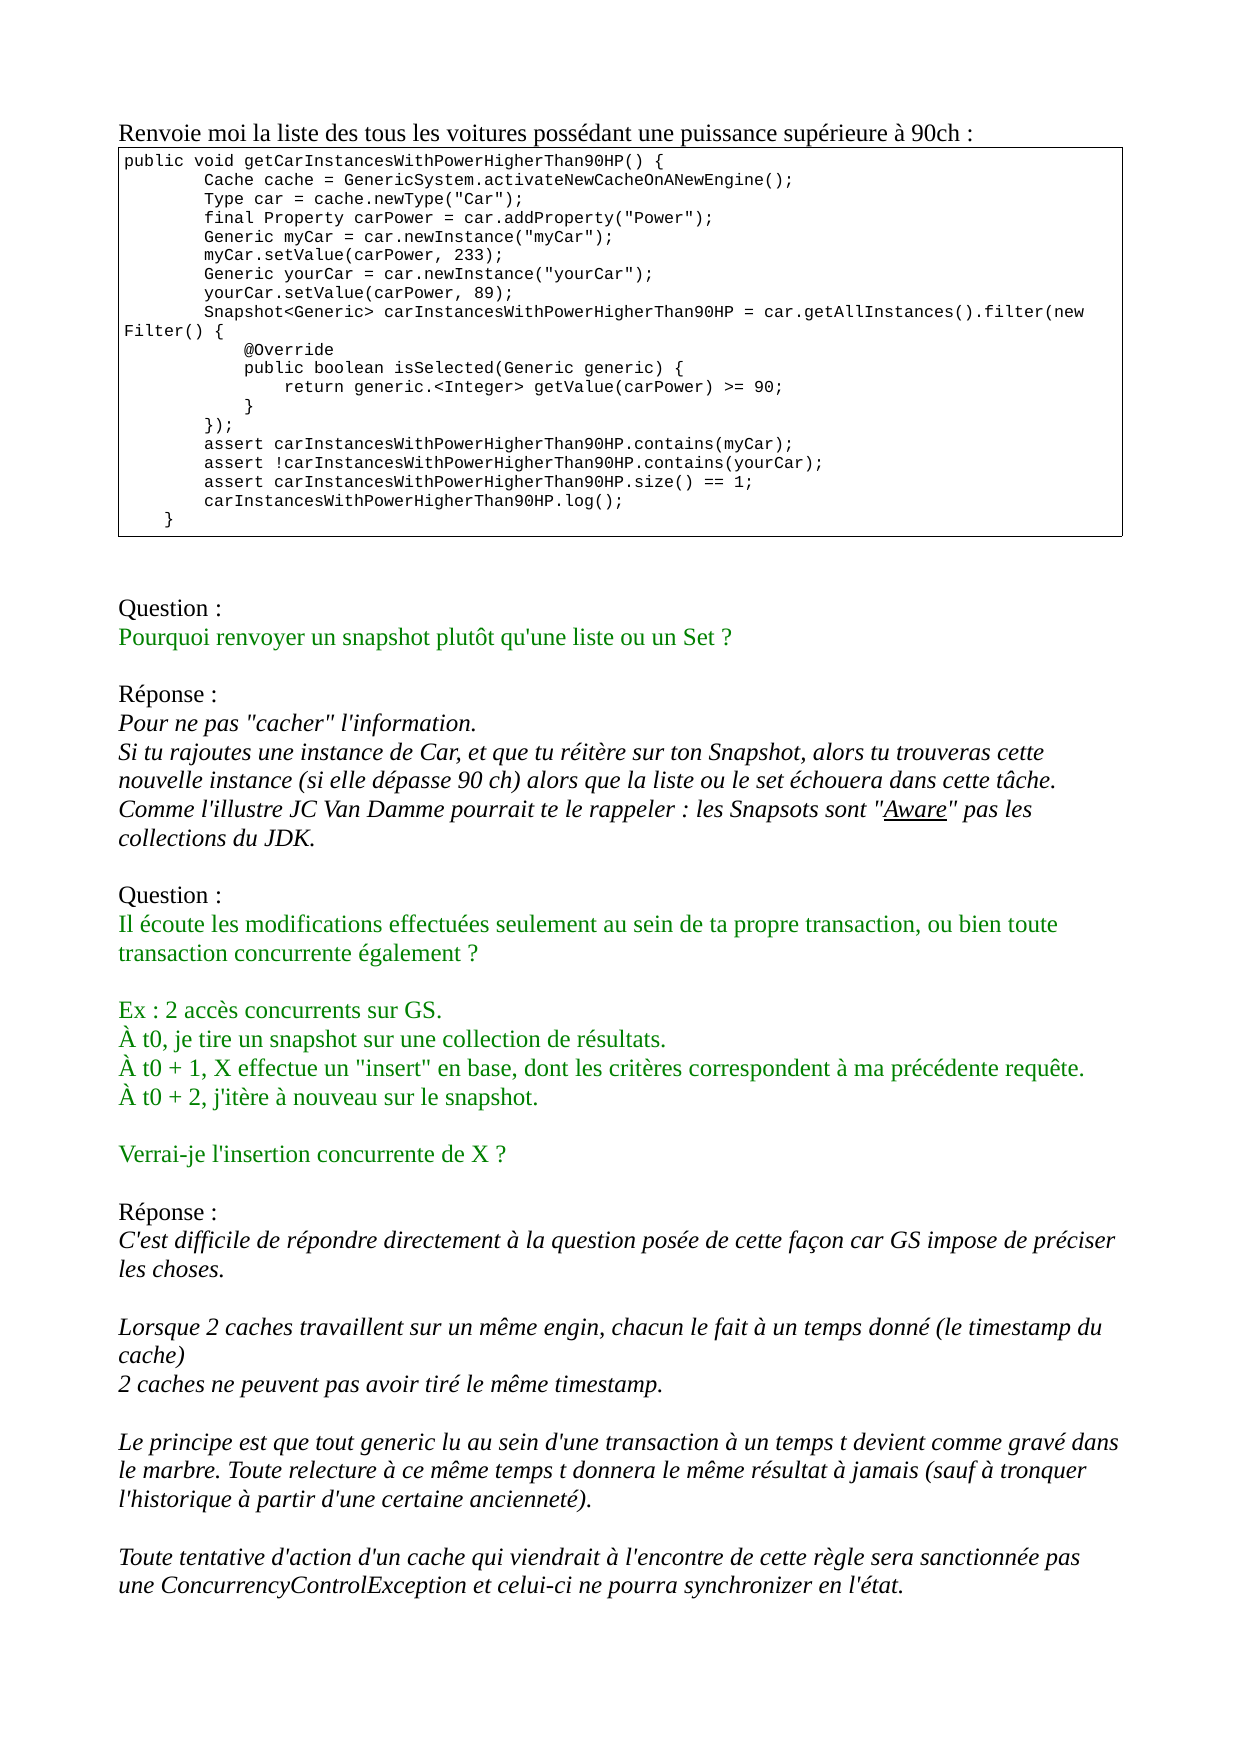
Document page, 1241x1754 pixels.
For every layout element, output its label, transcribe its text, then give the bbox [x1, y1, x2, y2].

text Question : [118, 593, 1122, 622]
text Verrai-je l'insertion concurrente de X ? [118, 1139, 1122, 1168]
text Question : [118, 881, 1122, 909]
text C'est difficile de répondre directement à la question posée de cette façon car GS impose de préciser les choses. Lorsque 2 caches travaillent sur un même engin, chacun le fait à un temps donné (le timestamp du cache) 2 caches ne peuvent pas avoir tiré le même timestamp. Le principe est que tout generic lu au sein d'une transaction à un temps t devient comme gravé dans le marbre. Toute relecture à ce même temps t donnera le même résultat à jamais (sauf à tronquer l'historique à partir d'une certaine ancienneté). Toute tentative d'action d'un cache qui viendrait à l'encontre de cette règle sera sanctionnée pas une ConcurrencyControlException et celui-ci ne pourra synchronizer en l'état. [118, 1226, 1122, 1628]
text Il écoute les modifications effectuées seulement au sein de ta propre transaction, ou bien toute transaction concurrente également ? [118, 909, 1122, 967]
table_header public void getCarInstancesWithPowerHigherThan90HP() { Cache cache = GenericSystem.activateNewCacheOnANewEngine(); Type car = cache.newType("Car"); final Property carPower = car.addProperty("Power"); Generic myCar = car.newInstance("myCar"); myCar.setValue(carPower, 233); Generic yourCar = car.newInstance("yourCar"); yourCar.setValue(carPower, 89); Snapshot<Generic> carInstancesWithPowerHigherThan90HP = car.getAllInstances().filter(new Filter() { @Override public boolean isSelected(Generic generic) { return generic.<Integer> getValue(carPower) >= 90; } }); assert carInstancesWithPowerHigherThan90HP.contains(myCar); assert !carInstancesWithPowerHigherThan90HP.contains(yourCar); assert carInstancesWithPowerHigherThan90HP.size() == 1; carInstancesWithPowerHigherThan90HP.log(); } [119, 148, 1122, 536]
text À t0, je tire un snapshot sur une collection de résultats. [118, 1024, 1122, 1053]
text Ex : 2 accès concurrents sur GS. [118, 996, 1122, 1024]
text À t0 + 1, X effectue un "insert" en base, dont les critères correspondent à ma précédente requête. [118, 1053, 1122, 1082]
text Réponse : [118, 1197, 1122, 1226]
text Renvoie moi la liste des tous les voitures possédant une puissance supérieure à 90ch : [118, 118, 1122, 147]
text Réponse : [118, 651, 1122, 708]
text Pour ne pas "cacher" l'information. Si tu rajoutes une instance de Car, et que tu réitère sur ton Snapshot, alors tu trouveras cette nouvelle instance (si elle dépasse 90 ch) alors que la liste ou le set échouera dans cette tâche. Comme l'illustre JC Van Damme pourrait te le rappeler : les Snapsots sont "Aware" pas les collections du JDK. [118, 708, 1122, 852]
text À t0 + 2, j'itère à nouveau sur le snapshot. [118, 1082, 1122, 1111]
text Pourquoi renvoyer un snapshot plutôt qu'une liste ou un Set ? [118, 622, 1122, 651]
